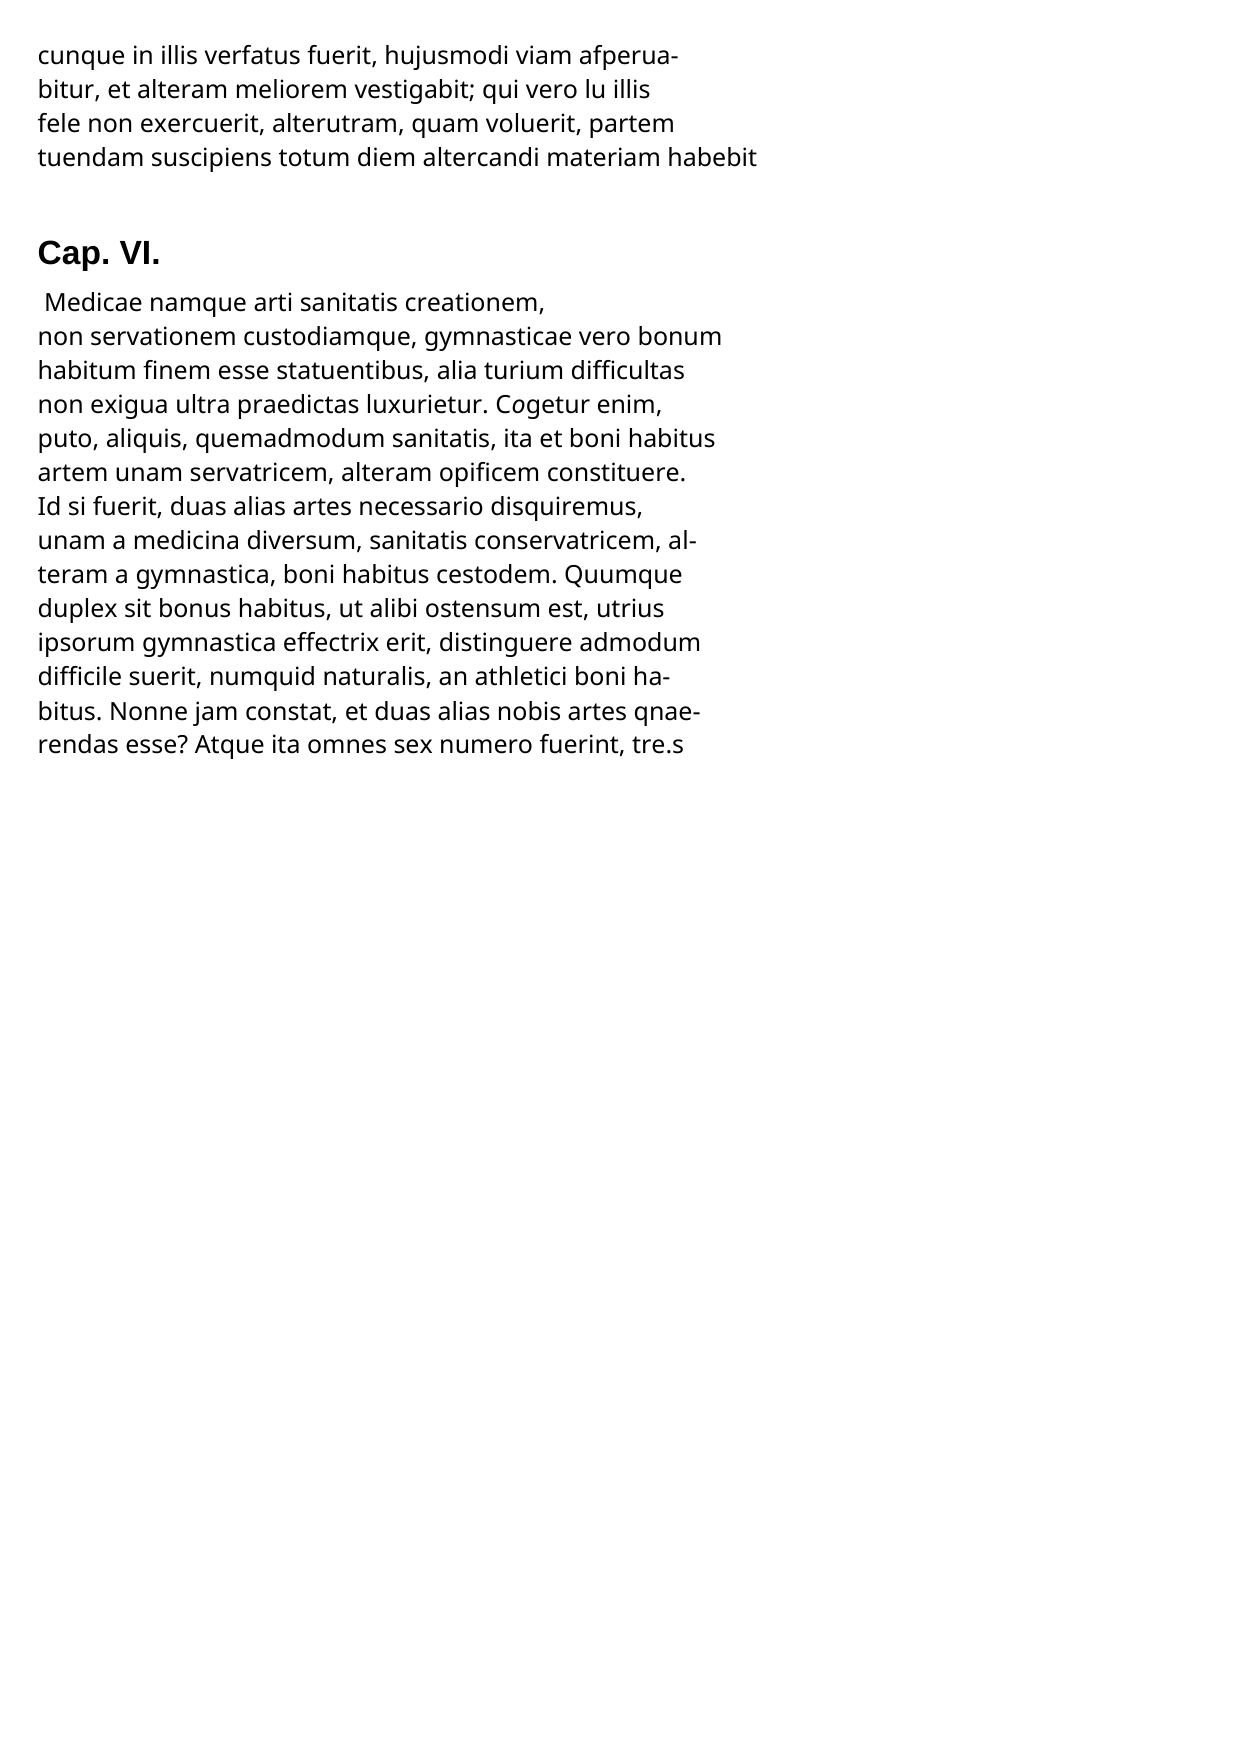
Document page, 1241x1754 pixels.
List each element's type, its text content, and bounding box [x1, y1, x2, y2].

text cunque in illis verfatus fuerit, hujusmodi viam afperua- bitur, et alteram meliorem vestigabit; qui vero lu illis fele non exercuerit, alterutram, quam voluerit, partem tuendam suscipiens totum diem altercandi materiam habebit [37, 37, 1203, 174]
text Medicae namque arti sanitatis creationem, non servationem custodiamque, gymnasticae vero bonum habitum finem esse statuentibus, alia turium difficultas non exigua ultra praedictas luxurietur. Cogetur enim, puto, aliquis, quemadmodum sanitatis, ita et boni habitus artem unam servatricem, alteram opificem constituere. Id si fuerit, duas alias artes necessario disquiremus, unam a medicina diversum, sanitatis conservatricem, al- teram a gymnastica, boni habitus cestodem. Quumque duplex sit bonus habitus, ut alibi ostensum est, utrius ipsorum gymnastica effectrix erit, distinguere admodum difficile suerit, numquid naturalis, an athletici boni ha- bitus. Nonne jam constat, et duas alias nobis artes qnae- rendas esse? Atque ita omnes sex numero fuerint, tre.s [37, 284, 1203, 761]
subtitle Cap. VI. [37, 194, 1203, 272]
